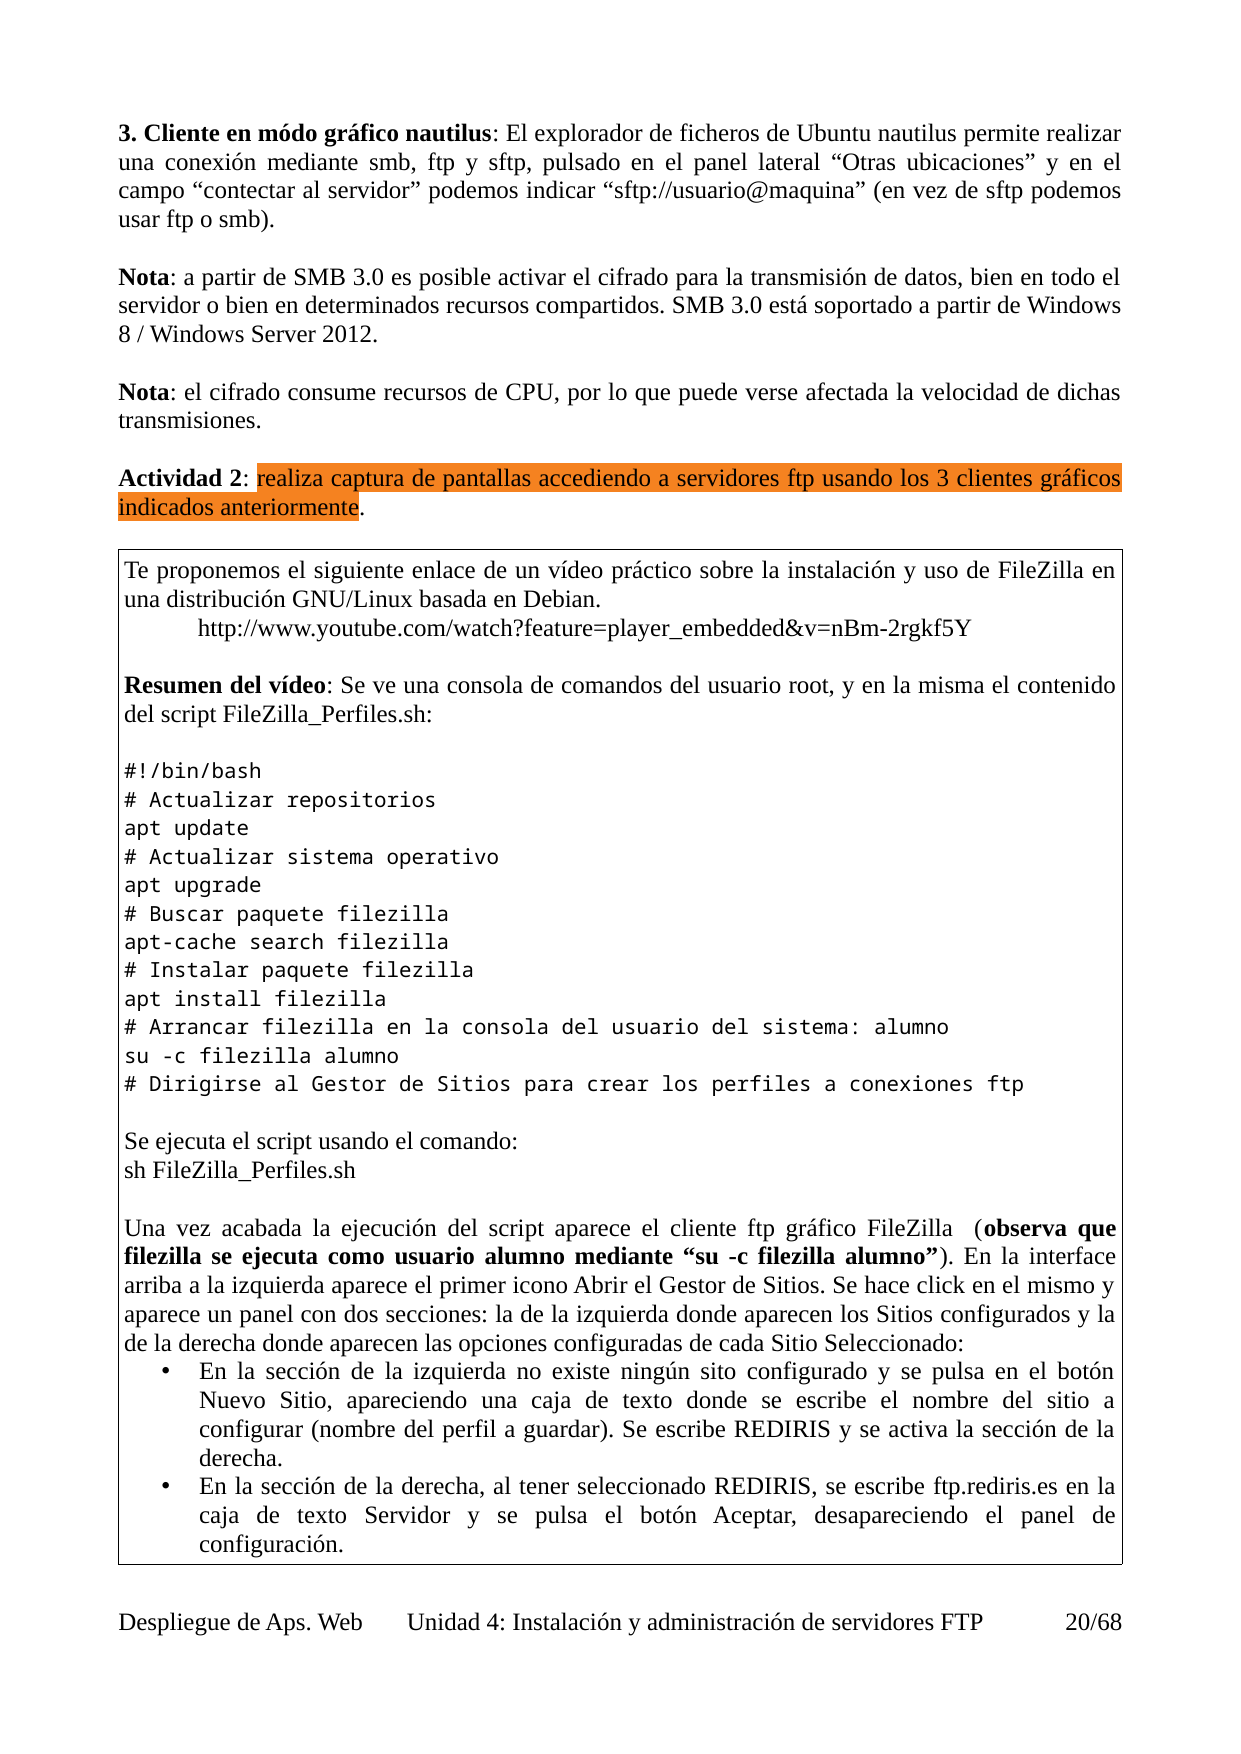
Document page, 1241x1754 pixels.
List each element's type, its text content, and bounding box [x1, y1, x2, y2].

text Actividad 2: realiza captura de pantallas accediendo a servidores ftp usando los 3 clientes gráficos indicados anteriormente. [118, 463, 1122, 521]
text Nota: a partir de SMB 3.0 es posible activar el cifrado para la transmisión de datos, bien en todo el servidor o bien en determinados recursos compartidos. SMB 3.0 está soportado a partir de Windows 8 / Windows Server 2012. [118, 262, 1122, 348]
text Nota: el cifrado consume recursos de CPU, por lo que puede verse afectada la velocidad de dichas transmisiones. [118, 377, 1122, 434]
table_header Te proponemos el siguiente enlace de un vídeo práctico sobre la instalación y uso de FileZilla en una distribución GNU/Linux basada en Debian. http://www.youtube.com/watch?feature=player_embedded&v=nBm-2rgkf5Y Resumen del vídeo: Se ve una consola de comandos del usuario root, y en la misma el contenido del script FileZilla_Perfiles.sh: #!/bin/bash # Actualizar repositorios apt update # Actualizar sistema operativo apt upgrade # Buscar paquete filezilla apt-cache search filezilla # Instalar paquete filezilla apt install filezilla # Arrancar filezilla en la consola del usuario del sistema: alumno su -c filezilla alumno # Dirigirse al Gestor de Sitios para crear los perfiles a conexiones ftp Se ejecuta el script usando el comando: sh FileZilla_Perfiles.sh Una vez acabada la ejecución del script aparece el cliente ftp gráfico FileZilla (observa que filezilla se ejecuta como usuario alumno mediante “su -c filezilla alumno”). En la interface arriba a la izquierda aparece el primer icono Abrir el Gestor de Sitios. Se hace click en el mismo y aparece un panel con dos secciones: la de la izquierda donde aparecen los Sitios configurados y la de la derecha donde aparecen las opciones configuradas de cada Sitio Seleccionado: En la sección de la izquierda no existe ningún sito configurado y se pulsa en el botón Nuevo Sitio, apareciendo una caja de texto donde se escribe el nombre del sitio a configurar (nombre del perfil a guardar). Se escribe REDIRIS y se activa la sección de la derecha. En la sección de la derecha, al tener seleccionado REDIRIS, se escribe ftp.rediris.es en la caja de texto Servidor y se pulsa el botón Aceptar, desapareciendo el panel de configuración. [119, 550, 1122, 1563]
text 3. Cliente en módo gráfico nautilus: El explorador de ficheros de Ubuntu nautilus permite realizar una conexión mediante smb, ftp y sftp, pulsado en el panel lateral “Otras ubicaciones” y en el campo “contectar al servidor” podemos indicar “sftp://usuario@maquina” (en vez de sftp podemos usar ftp o smb). [118, 118, 1122, 233]
